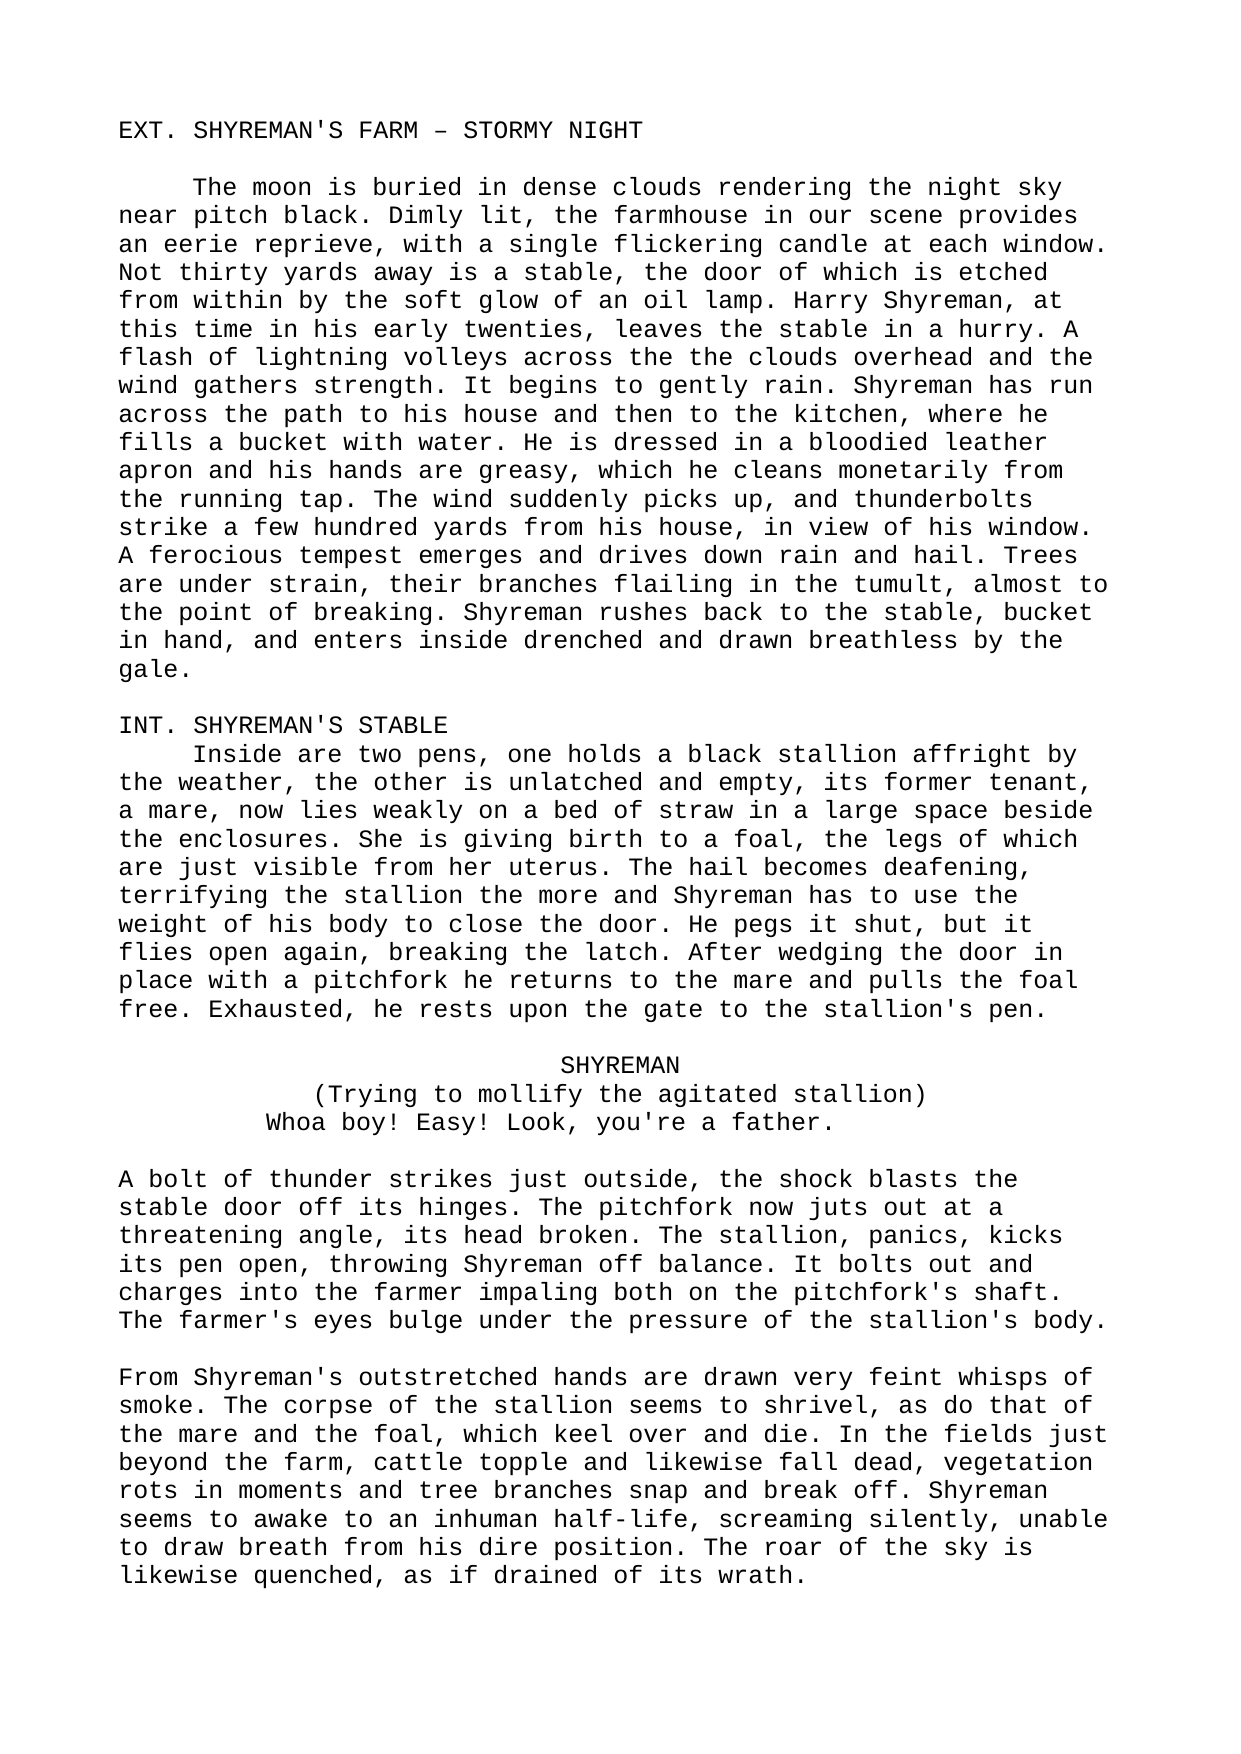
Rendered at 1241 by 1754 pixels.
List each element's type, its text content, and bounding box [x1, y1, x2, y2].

text EXT. SHYREMAN'S FARM – STORMY NIGHT [118, 118, 1122, 146]
text The moon is buried in dense clouds rendering the night sky near pitch black. Dimly lit, the farmhouse in our scene provides an eerie reprieve, with a single flickering candle at each window. Not thirty yards away is a stable, the door of which is etched from within by the soft glow of an oil lamp. Harry Shyreman, at this time in his early twenties, leaves the stable in a hurry. A flash of lightning volleys across the the clouds overhead and the wind gathers strength. It begins to gently rain. Shyreman has run across the path to his house and then to the kitchen, where he fills a bucket with water. He is dressed in a bloodied leather apron and his hands are greasy, which he cleans monetarily from the running tap. The wind suddenly picks up, and thunderbolts strike a few hundred yards from his house, in view of his window. A ferocious tempest emerges and drives down rain and hail. Trees are under strain, their branches flailing in the tumult, almost to the point of breaking. Shyreman rushes back to the stable, bucket in hand, and enters inside drenched and drawn breathless by the gale. [118, 175, 1122, 685]
text (Trying to mollify the agitated stallion) [118, 1081, 1122, 1110]
text INT. SHYREMAN'S STABLE [118, 713, 1122, 741]
text Whoa boy! Easy! Look, you're a father. [118, 1110, 1122, 1138]
text SHYREMAN [118, 1053, 1122, 1081]
text From Shyreman's outstretched hands are drawn very feint whisps of smoke. The corpse of the stallion seems to shrivel, as do that of the mare and the foal, which keel over and die. In the fields just beyond the farm, cattle topple and likewise fall dead, vegetation rots in moments and tree branches snap and break off. Shyreman seems to awake to an inhuman half-life, screaming silently, unable to draw breath from his dire position. The roar of the sky is likewise quenched, as if drained of its wrath. [118, 1365, 1122, 1591]
text A bolt of thunder strikes just outside, the shock blasts the stable door off its hinges. The pitchfork now juts out at a threatening angle, its head broken. The stallion, panics, kicks its pen open, throwing Shyreman off balance. It bolts out and charges into the farmer impaling both on the pitchfork's shaft. The farmer's eyes bulge under the pressure of the stallion's body. [118, 1166, 1122, 1336]
text Inside are two pens, one holds a black stallion affright by the weather, the other is unlatched and empty, its former tenant, a mare, now lies weakly on a bed of straw in a large space beside the enclosures. She is giving birth to a foal, the legs of which are just visible from her uterus. The hail becomes deafening, terrifying the stallion the more and Shyreman has to use the weight of his body to close the door. He pegs it shut, but it flies open again, breaking the latch. After wedging the door in place with a pitchfork he returns to the mare and pulls the foal free. Exhausted, he rests upon the gate to the stallion's pen. [118, 741, 1122, 1025]
